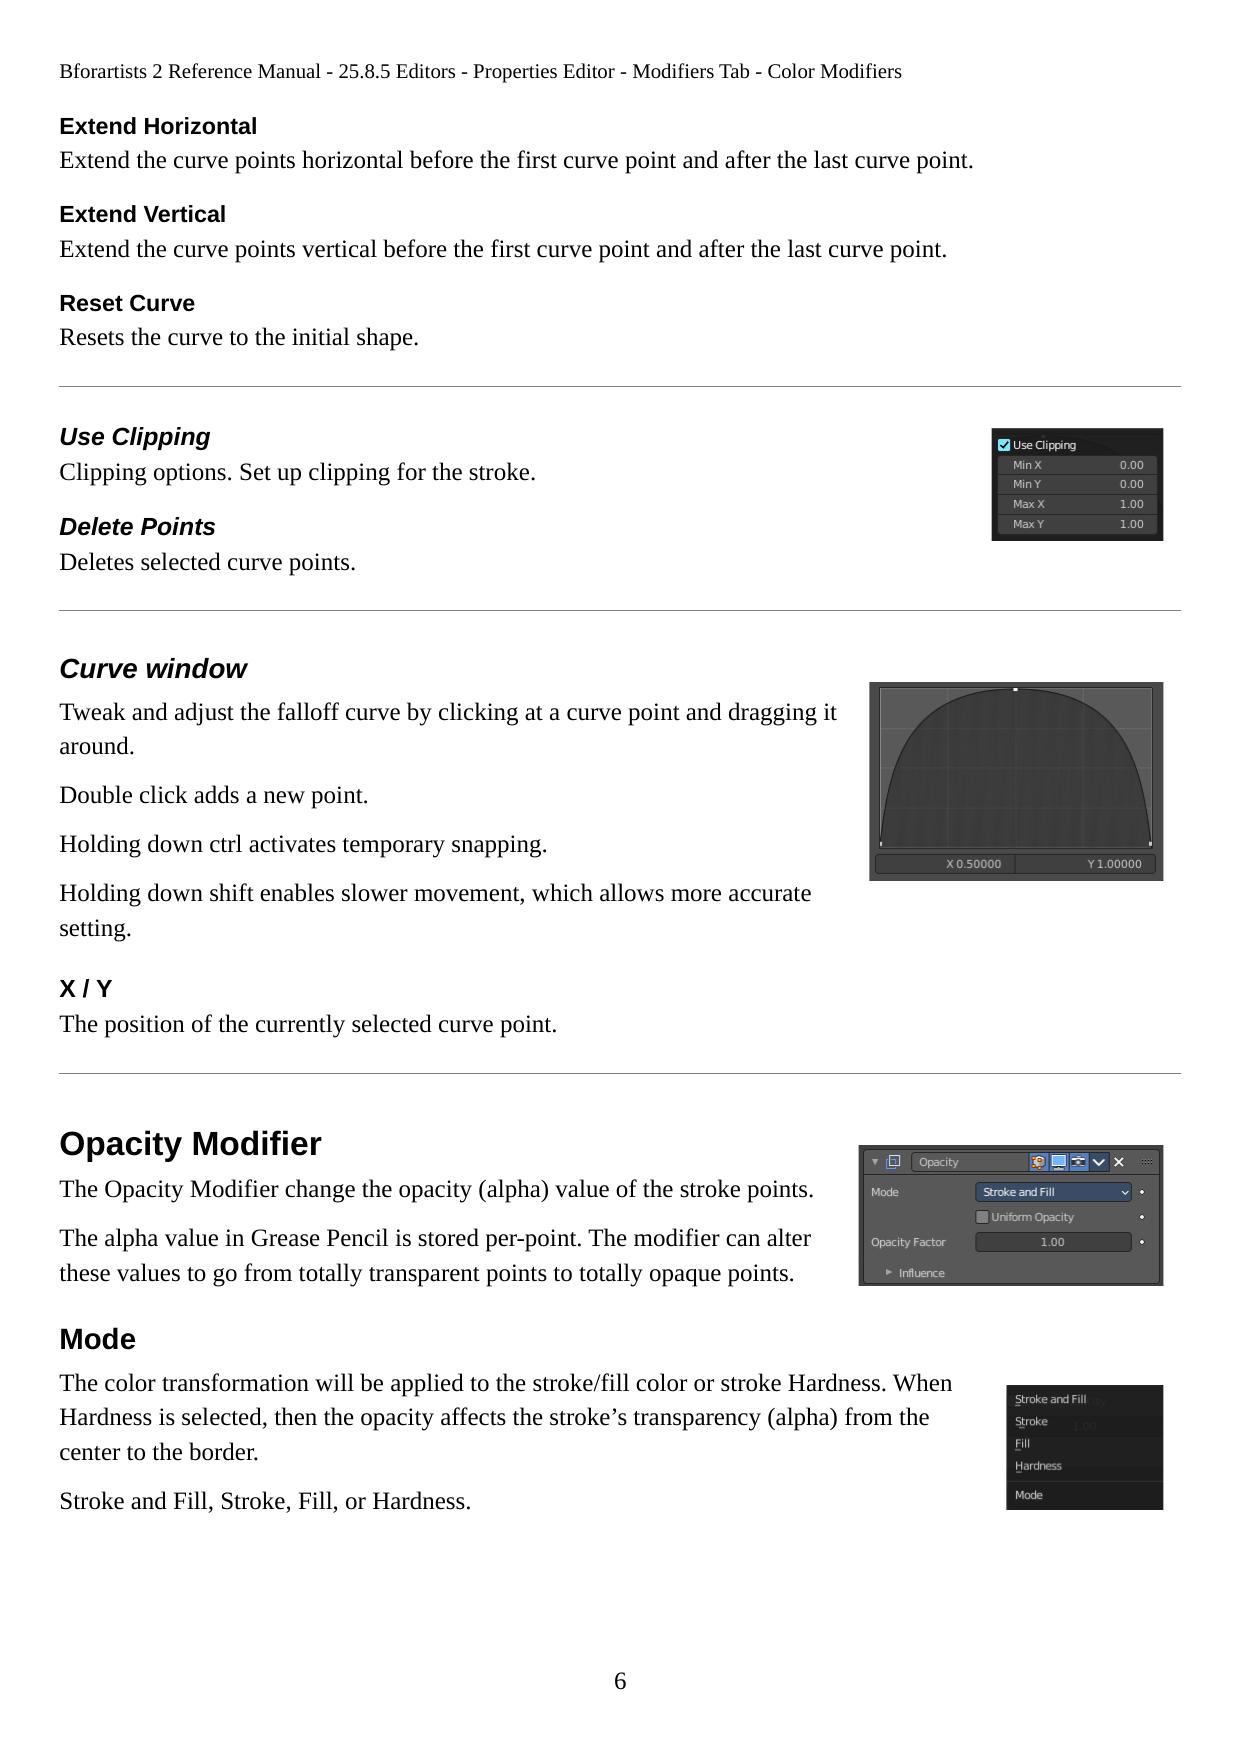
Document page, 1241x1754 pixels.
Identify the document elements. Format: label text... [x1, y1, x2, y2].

text Clipping options. Set up clipping for the stroke. [59, 457, 991, 485]
picture [858, 1145, 1164, 1286]
text Extend the curve points horizontal before the first curve point and after the last curve point. [59, 146, 1181, 174]
subtitle Curve window [59, 652, 1181, 684]
text Holding down ctrl activates temporary snapping. [59, 829, 869, 858]
text The position of the currently selected curve point. [59, 1009, 1181, 1038]
subtitle Mode [59, 1322, 1181, 1355]
text The color transformation will be applied to the stroke/fill color or stroke Hardness. When Hardness is selected, then the opacity affects the stroke’s transparency (alpha) from the center to the border. [59, 1368, 1181, 1466]
text Resets the curve to the initial shape. [59, 322, 1181, 351]
text The alpha value in Grease Pencil is stored per-point. The modifier can alter these values to go from totally transparent points to totally opaque points. [59, 1223, 1181, 1287]
subtitle Delete Points [59, 512, 991, 540]
text Holding down shift enables slower movement, which allows more accurate setting. [59, 878, 1181, 942]
subtitle [1164, 512, 1181, 540]
text Tweak and adjust the falloff curve by clicking at a curve point and dragging it around. [59, 697, 869, 760]
picture [991, 428, 1164, 541]
subtitle Reset Curve [59, 289, 1181, 316]
text Double click adds a new point. [59, 780, 869, 809]
subtitle Use Clipping [59, 422, 1181, 450]
picture [869, 682, 1164, 881]
text Stroke and Fill, Stroke, Fill, or Hardness. [59, 1486, 1181, 1515]
text The Opacity Modifier change the opacity (alpha) value of the stroke points. [59, 1174, 858, 1203]
text Deletes selected curve points. [59, 547, 1181, 575]
subtitle Extend Vertical [59, 201, 1181, 228]
subtitle Extend Horizontal [59, 113, 1181, 139]
picture [1006, 1385, 1164, 1510]
subtitle X / Y [59, 974, 1181, 1003]
text Extend the curve points vertical before the first curve point and after the last curve point. [59, 234, 1181, 263]
subtitle Opacity Modifier [59, 1123, 1181, 1162]
